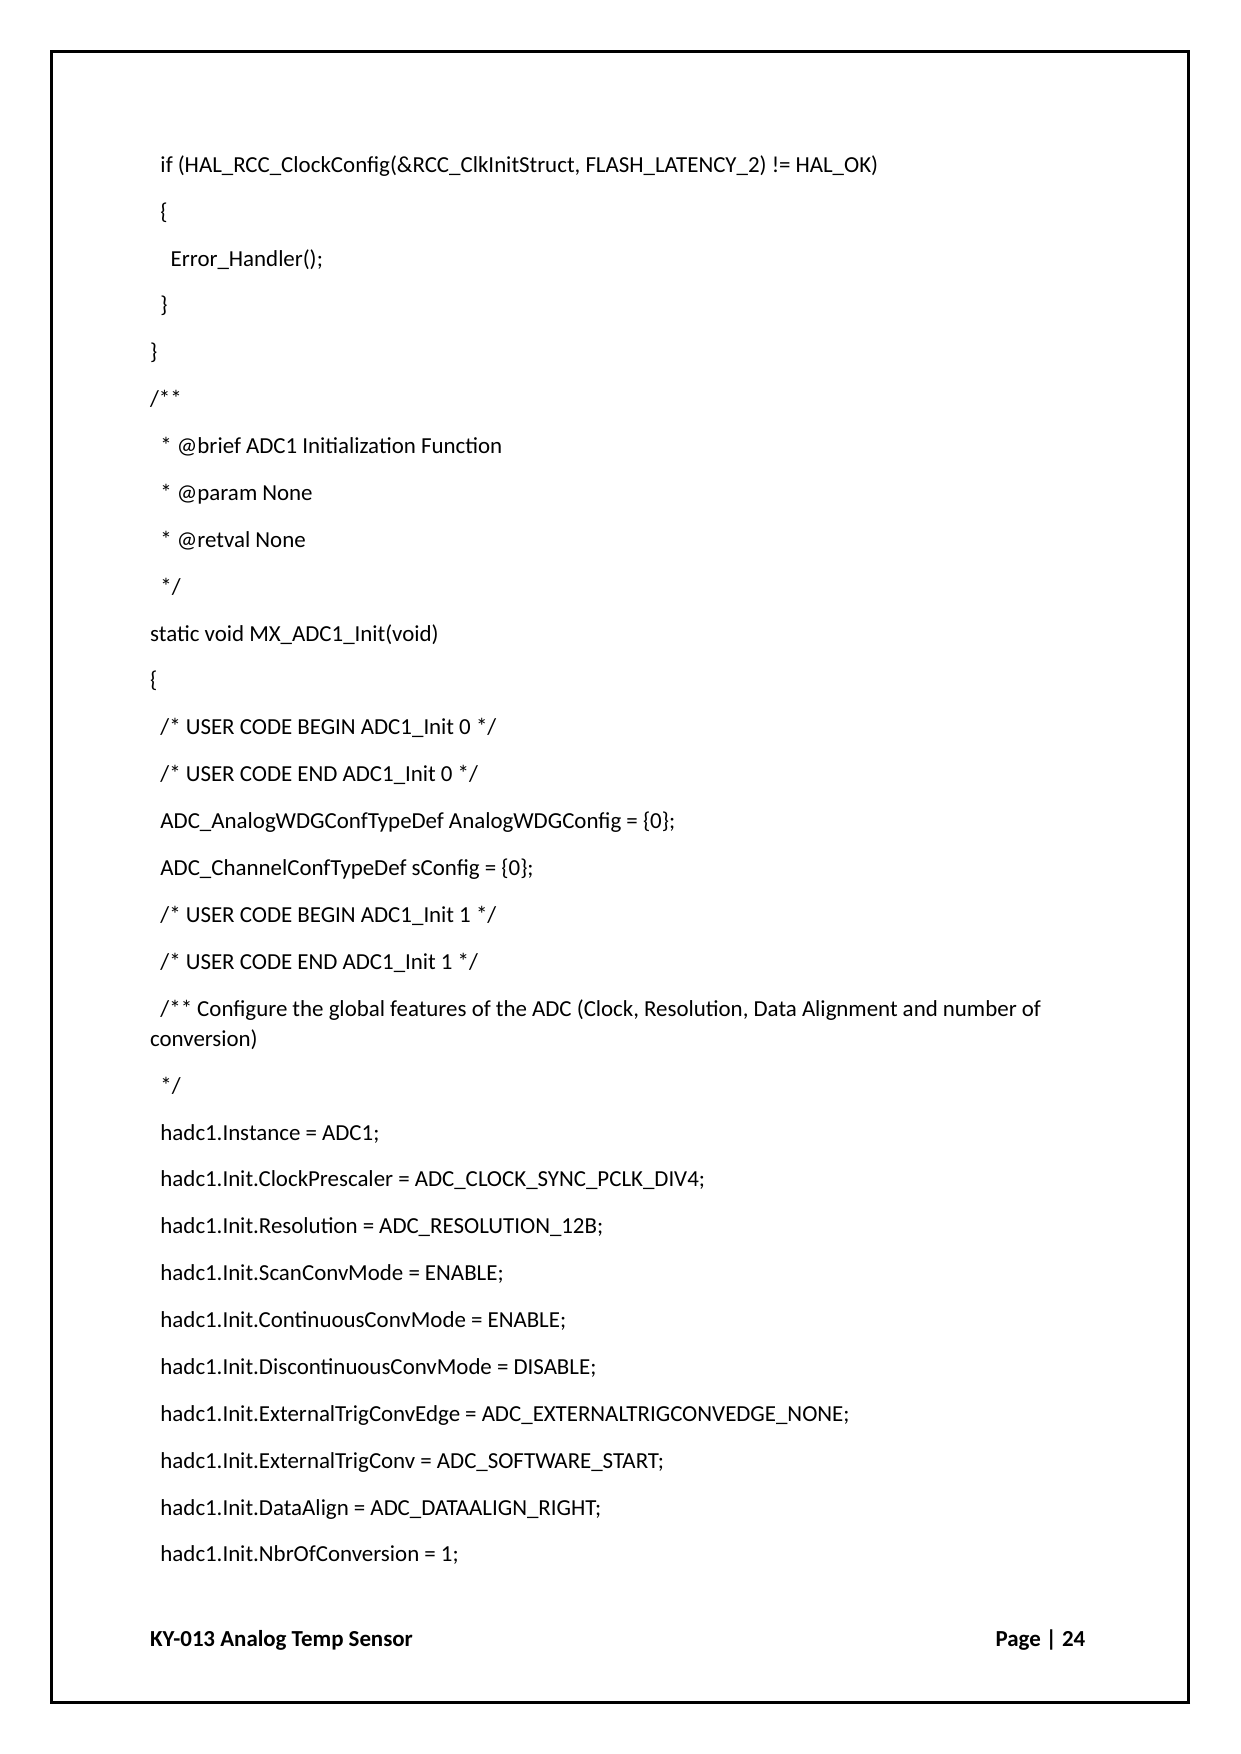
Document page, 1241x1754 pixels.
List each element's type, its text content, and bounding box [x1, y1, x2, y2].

text /** Configure the global features of the ADC (Clock, Resolution, Data Alignment and number of conversion) [150, 994, 1090, 1052]
text */ [150, 572, 1090, 600]
text * @param None [150, 478, 1090, 506]
text hadc1.Init.ExternalTrigConvEdge = ADC_EXTERNALTRIGCONVEDGE_NONE; [150, 1399, 1090, 1427]
text ADC_ChannelConfTypeDef sConfig = {0}; [150, 853, 1090, 881]
text { [150, 666, 1090, 694]
text if (HAL_RCC_ClockConfig(&RCC_ClkInitStruct, FLASH_LATENCY_2) != HAL_OK) [150, 150, 1090, 178]
text hadc1.Init.ExternalTrigConv = ADC_SOFTWARE_START; [150, 1446, 1090, 1474]
text */ [150, 1071, 1090, 1099]
text hadc1.Init.ContinuousConvMode = ENABLE; [150, 1305, 1090, 1333]
text /* USER CODE BEGIN ADC1_Init 0 */ [150, 712, 1090, 741]
text Error_Handler(); [150, 244, 1090, 272]
text * @brief ADC1 Initialization Function [150, 431, 1090, 459]
text hadc1.Init.Resolution = ADC_RESOLUTION_12B; [150, 1211, 1090, 1239]
text /* USER CODE END ADC1_Init 0 */ [150, 759, 1090, 787]
text hadc1.Init.DiscontinuousConvMode = DISABLE; [150, 1352, 1090, 1380]
text } [150, 337, 1090, 366]
text hadc1.Init.NbrOfConversion = 1; [150, 1539, 1090, 1568]
text hadc1.Init.ScanConvMode = ENABLE; [150, 1258, 1090, 1286]
text hadc1.Init.DataAlign = ADC_DATAALIGN_RIGHT; [150, 1493, 1090, 1521]
text } [150, 291, 1090, 319]
text /* USER CODE END ADC1_Init 1 */ [150, 947, 1090, 975]
text * @retval None [150, 525, 1090, 553]
text hadc1.Init.ClockPrescaler = ADC_CLOCK_SYNC_PCLK_DIV4; [150, 1164, 1090, 1193]
text /* USER CODE BEGIN ADC1_Init 1 */ [150, 900, 1090, 928]
text ADC_AnalogWDGConfTypeDef AnalogWDGConfig = {0}; [150, 806, 1090, 834]
text static void MX_ADC1_Init(void) [150, 619, 1090, 647]
text /** [150, 384, 1090, 412]
text { [150, 197, 1090, 225]
text hadc1.Instance = ADC1; [150, 1118, 1090, 1146]
